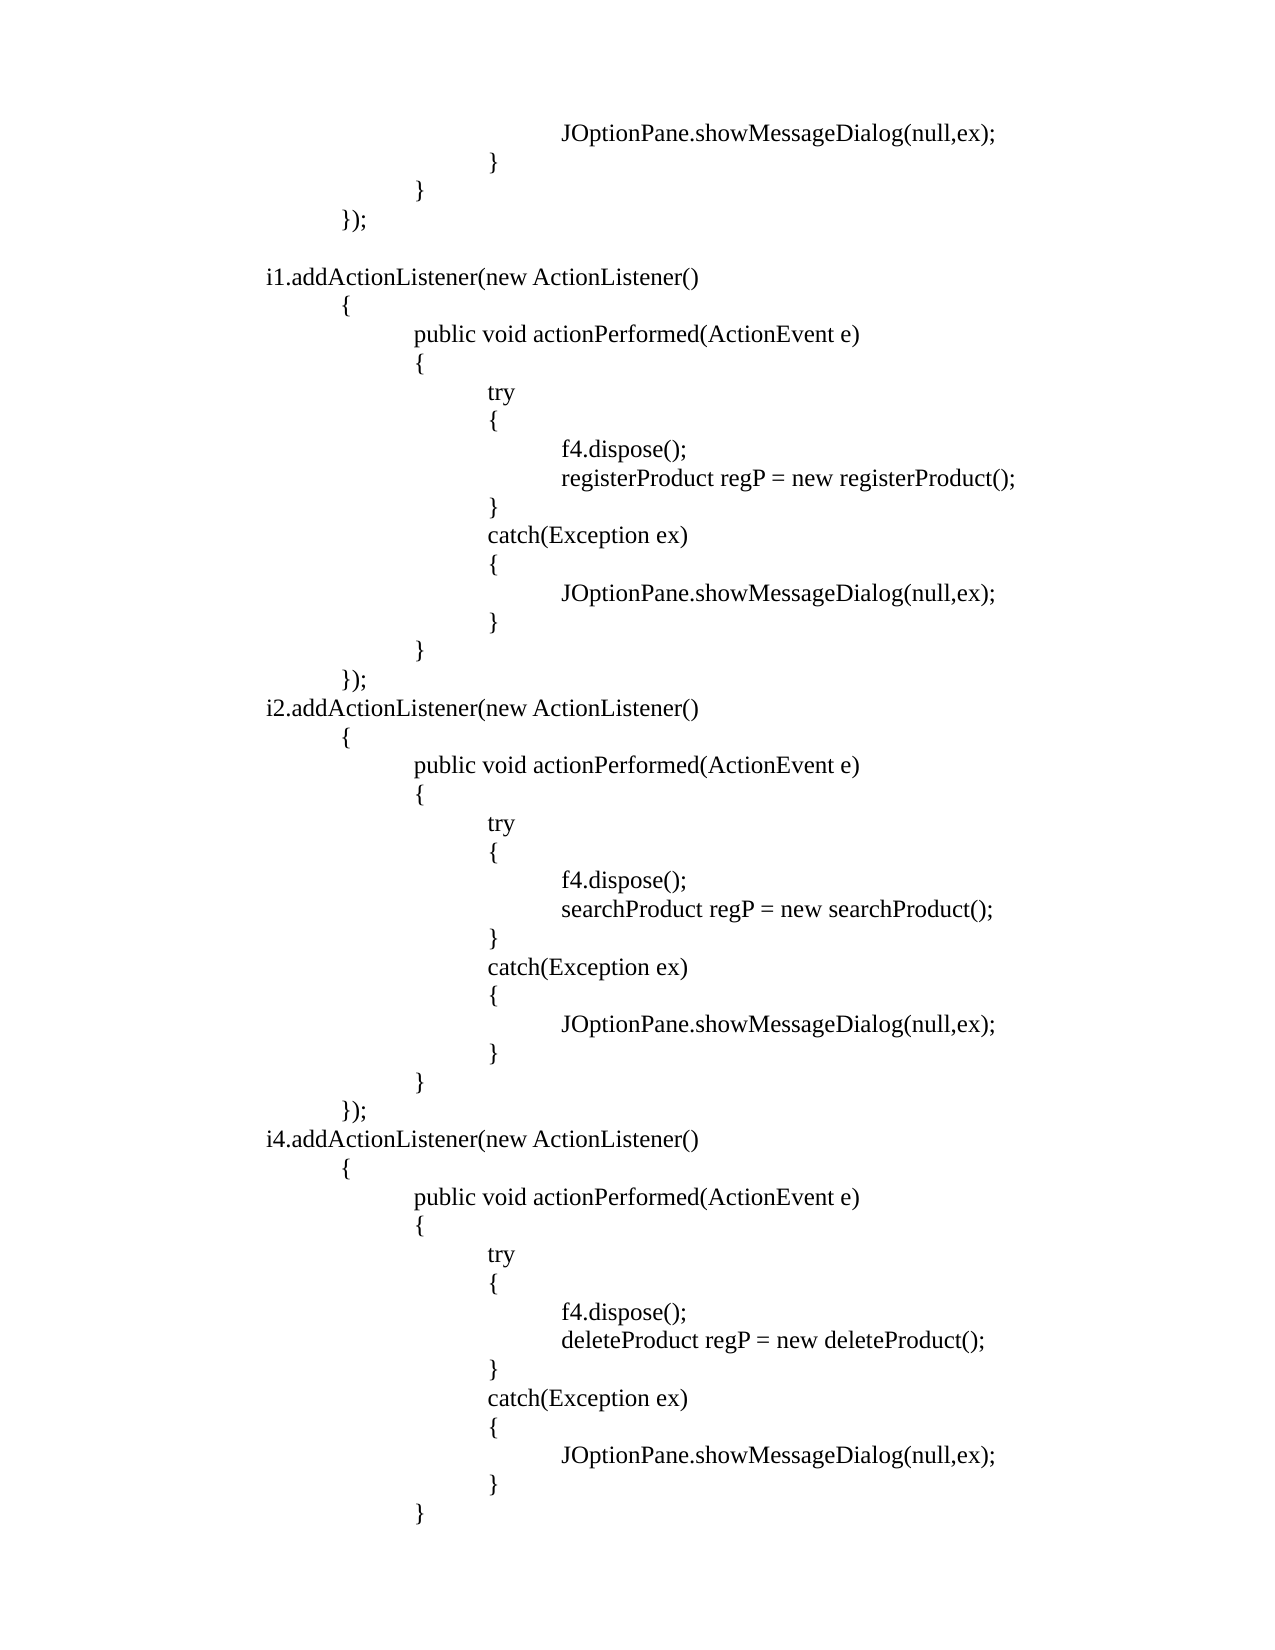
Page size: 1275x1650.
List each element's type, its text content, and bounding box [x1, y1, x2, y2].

text } [118, 147, 1157, 176]
text { [118, 1412, 1157, 1441]
text i4.addActionListener(new ActionListener() [118, 1124, 1157, 1153]
text }); [118, 1096, 1157, 1124]
text } [118, 176, 1157, 204]
text { [118, 779, 1157, 808]
text JOptionPane.showMessageDialog(null,ex); [118, 1441, 1157, 1469]
text try [118, 808, 1157, 837]
text i1.addActionListener(new ActionListener() [118, 262, 1157, 291]
text f4.dispose(); [118, 866, 1157, 894]
text { [118, 1153, 1157, 1182]
text catch(Exception ex) [118, 952, 1157, 981]
text } [118, 1354, 1157, 1383]
text catch(Exception ex) [118, 1383, 1157, 1412]
text { [118, 1268, 1157, 1297]
text { [118, 722, 1157, 751]
text searchProduct regP = new searchProduct(); [118, 894, 1157, 923]
text f4.dispose(); [118, 434, 1157, 463]
text public void actionPerformed(ActionEvent e) [118, 319, 1157, 348]
text try [118, 1239, 1157, 1268]
text }); [118, 204, 1157, 233]
text JOptionPane.showMessageDialog(null,ex); [118, 1009, 1157, 1038]
text catch(Exception ex) [118, 521, 1157, 549]
text f4.dispose(); [118, 1297, 1157, 1326]
text { [118, 348, 1157, 377]
text { [118, 1211, 1157, 1239]
text deleteProduct regP = new deleteProduct(); [118, 1326, 1157, 1354]
text JOptionPane.showMessageDialog(null,ex); [118, 118, 1157, 147]
text { [118, 981, 1157, 1009]
text } [118, 1038, 1157, 1067]
text public void actionPerformed(ActionEvent e) [118, 1182, 1157, 1211]
text } [118, 1067, 1157, 1096]
text } [118, 607, 1157, 636]
text } [118, 636, 1157, 664]
text { [118, 291, 1157, 319]
text JOptionPane.showMessageDialog(null,ex); [118, 578, 1157, 607]
text }); [118, 664, 1157, 693]
text { [118, 549, 1157, 578]
text public void actionPerformed(ActionEvent e) [118, 751, 1157, 779]
text try [118, 377, 1157, 406]
text registerProduct regP = new registerProduct(); [118, 463, 1157, 492]
text { [118, 837, 1157, 866]
text } [118, 492, 1157, 521]
text } [118, 1498, 1157, 1527]
text { [118, 406, 1157, 434]
text } [118, 1469, 1157, 1498]
text i2.addActionListener(new ActionListener() [118, 693, 1157, 722]
text } [118, 923, 1157, 952]
